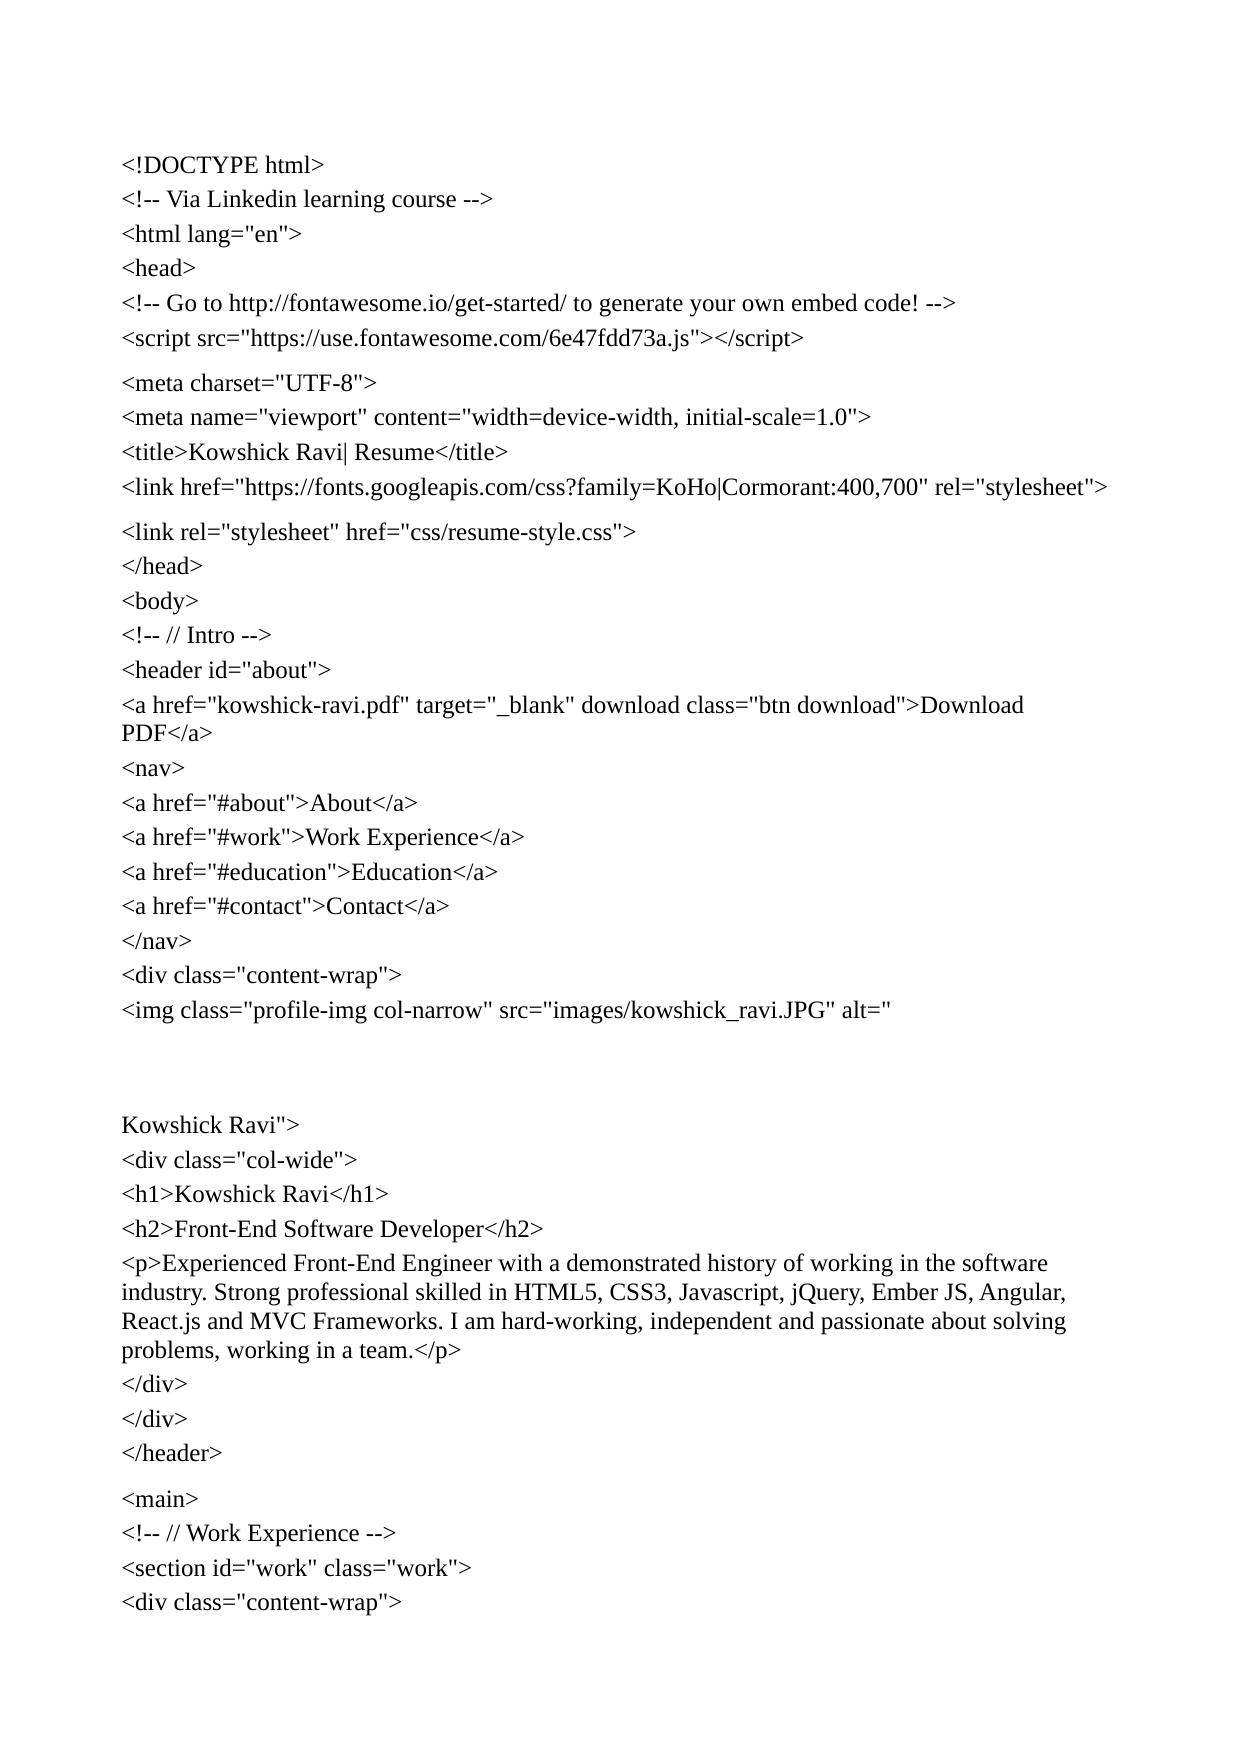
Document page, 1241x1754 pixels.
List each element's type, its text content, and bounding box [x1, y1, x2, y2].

table_header </div> [118, 1366, 202, 1401]
table_header <div class="content-wrap"> [118, 1585, 416, 1619]
table_header </div> [118, 1401, 202, 1436]
table_header <header id="about"> [118, 652, 345, 687]
table_header <!-- Via Linkedin learning course --> [118, 181, 507, 216]
table_header </nav> [118, 923, 207, 958]
table_header <h2>Front-End Software Developer</h2> [118, 1211, 557, 1246]
table_header <!-- Go to http://fontawesome.io/get-started/ to generate your own embed code! --> [118, 285, 967, 320]
table_header <img class="profile-img col-narrow" src="images/kowshick_ravi.JPG" alt=" Kowshick Ravi"> [118, 992, 1122, 1142]
table_header <h1>Kowshick Ravi</h1> [118, 1176, 481, 1211]
table_header <body> [118, 583, 213, 618]
table_header <a href="kowshick-ravi.pdf" target="_blank" download class="btn download">Download PDF</a> [118, 687, 1122, 750]
table_header <!-- // Intro --> [118, 618, 286, 652]
table_header <head> [118, 251, 211, 285]
table_header [118, 503, 136, 514]
table_header </header> [118, 1436, 237, 1470]
table_header <a href="#education">Education</a> [118, 854, 512, 888]
table_header [118, 1470, 136, 1481]
table_header <section id="work" class="work"> [118, 1550, 486, 1584]
table_header <link href="https://fonts.googleapis.com/css?family=KoHo|Cormorant:400,700" rel="stylesheet"> [118, 469, 1118, 503]
table_header <title>Kowshick Ravi| Resume</title> [118, 434, 605, 469]
table_header <a href="#about">About</a> [118, 785, 432, 819]
table_header <script src="https://use.fontawesome.com/6e47fdd73a.js"></script> [118, 320, 816, 354]
table_header <a href="#contact">Contact</a> [118, 889, 463, 923]
table_header <meta charset="UTF-8"> [118, 365, 391, 399]
table_header <nav> [118, 750, 199, 785]
table_header <div class="col-wide"> [118, 1142, 372, 1176]
table_header [118, 354, 136, 365]
table_header <link rel="stylesheet" href="css/resume-style.css"> [118, 514, 649, 548]
table_header <p>Experienced Front-End Engineer with a demonstrated history of working in the software industry. Strong professional skilled in HTML5, CSS3, Javascript, jQuery, Ember JS, Angular, React.js and MVC Frameworks. I am hard-working, independent and passionate about solving problems, working in a team.</p> [118, 1246, 1122, 1366]
table_header <a href="#work">Work Experience</a> [118, 819, 539, 854]
table_header <meta name="viewport" content="width=device-width, initial-scale=1.0"> [118, 400, 885, 434]
table_header <!-- // Work Experience --> [118, 1515, 411, 1550]
table_header <!DOCTYPE html> [118, 147, 339, 181]
table_header <div class="content-wrap"> [118, 958, 416, 992]
table_header </head> [118, 549, 218, 583]
table_header <html lang="en"> [118, 216, 316, 251]
table_header <main> [118, 1481, 213, 1515]
